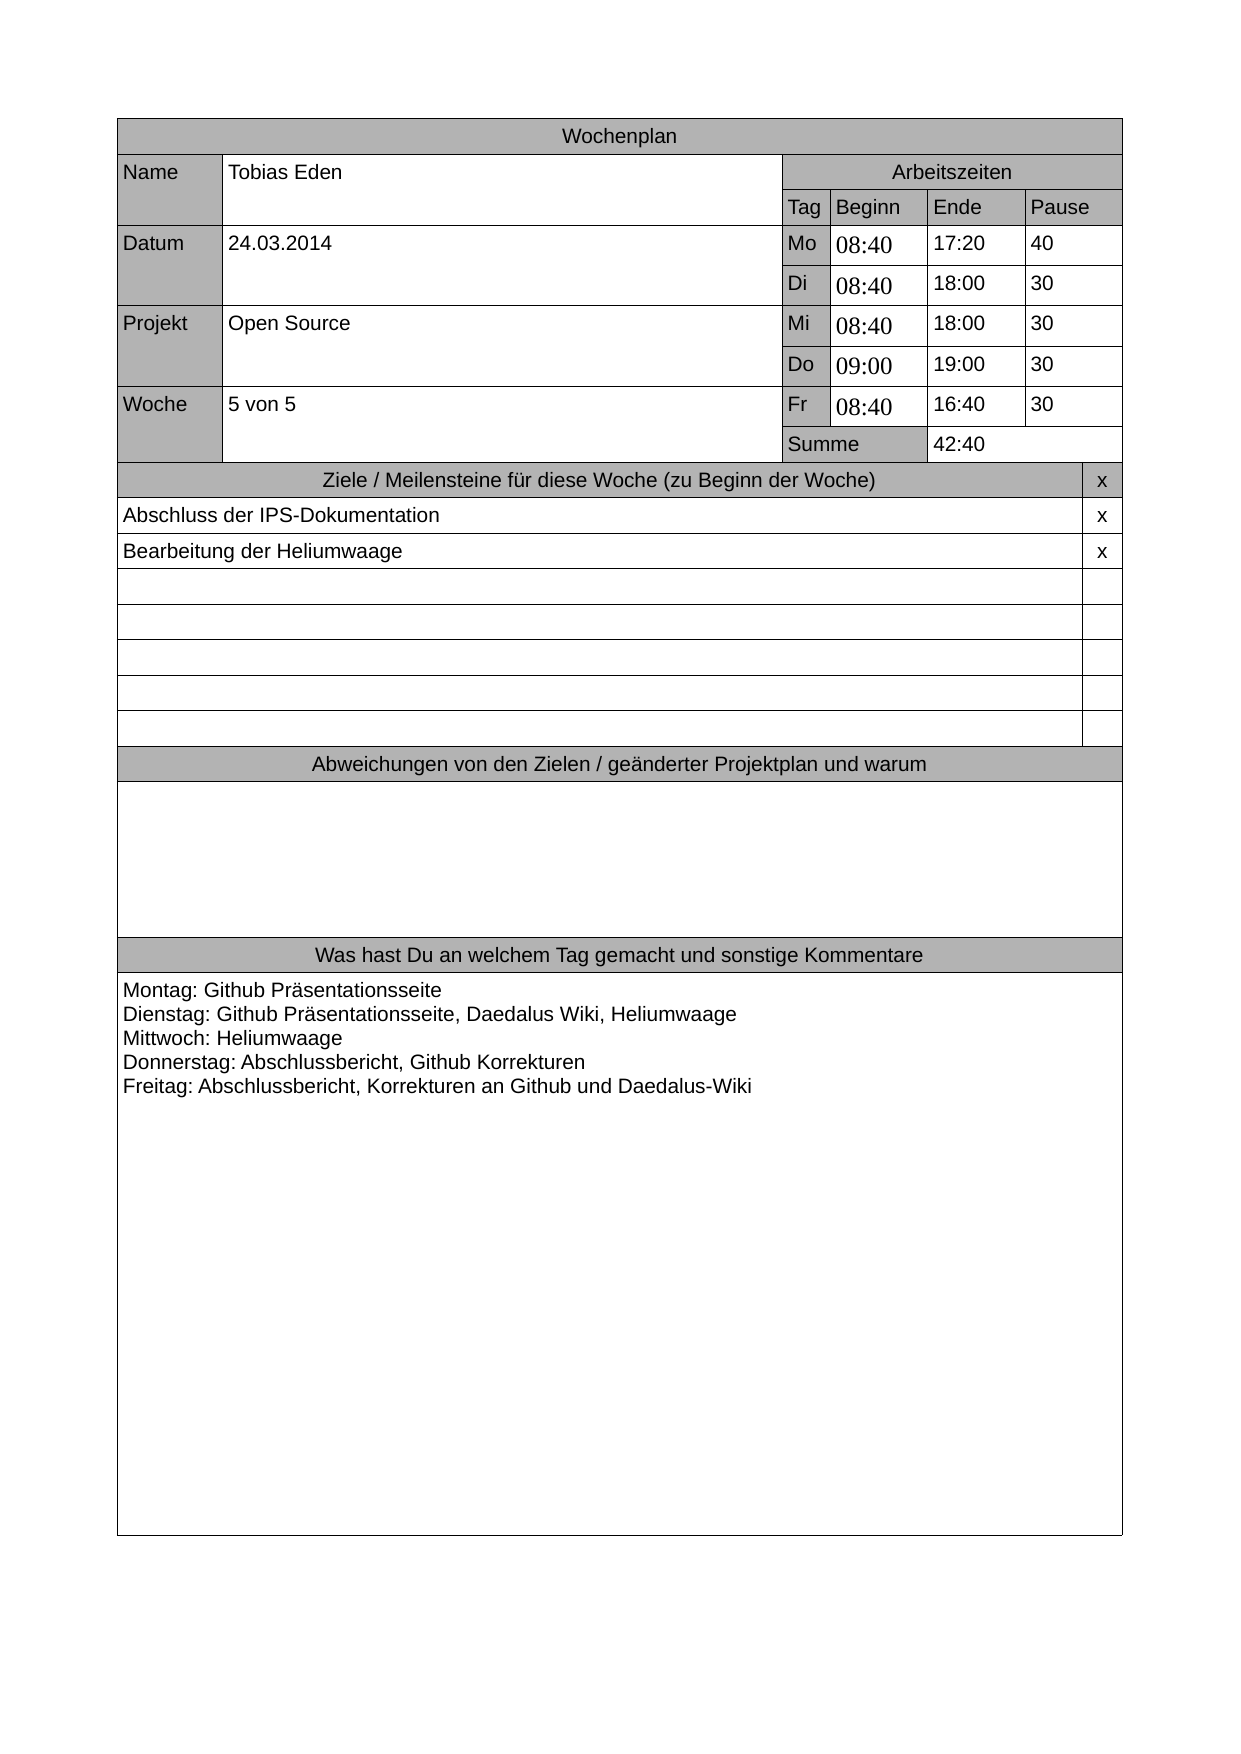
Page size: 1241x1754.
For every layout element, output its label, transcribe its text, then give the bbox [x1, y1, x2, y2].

table_cell [118, 782, 1122, 937]
table_cell Ziele / Meilensteine für diese Woche (zu Beginn der Woche) [118, 463, 1082, 497]
table_cell Datum [118, 226, 222, 305]
table_cell 16:40 [928, 387, 1025, 426]
table_cell Tag [783, 190, 830, 225]
table_cell x [1083, 498, 1122, 533]
table_cell Abschluss der IPS-Dokumentation [118, 498, 1082, 533]
table_cell 30 [1026, 387, 1122, 426]
table_cell Bearbeitung der Heliumwaage [118, 534, 1082, 568]
table_cell 5 von 5 [223, 387, 782, 462]
table_cell Open Source [223, 306, 782, 386]
table_cell x [1083, 534, 1122, 568]
table_cell Abweichungen von den Zielen / geänderter Projektplan und warum [118, 747, 1122, 781]
table_header Wochenplan [118, 119, 1122, 154]
table_cell Woche [118, 387, 222, 462]
table_cell Pause [1026, 190, 1122, 225]
table_cell Tobias Eden [223, 155, 782, 225]
table_cell 08:40 [831, 306, 927, 346]
table_cell Was hast Du an welchem Tag gemacht und sonstige Kommentare [118, 938, 1122, 972]
table_cell Name [118, 155, 222, 225]
table_cell 42:40 [928, 427, 1122, 462]
table_cell [1083, 569, 1122, 604]
table_cell Fr [783, 387, 830, 426]
table_cell 17:20 [928, 226, 1025, 265]
table_cell 18:00 [928, 266, 1025, 305]
table_cell 18:00 [928, 306, 1025, 346]
table_cell Mo [783, 226, 830, 265]
table_cell 40 [1026, 226, 1122, 265]
table_cell Montag: Github Präsentationsseite Dienstag: Github Präsentationsseite, Daedalus Wiki, Heliumwaage Mittwoch: Heliumwaage Donnerstag: Abschlussbericht, Github Korrekturen Freitag: Abschlussbericht, Korrekturen an Github und Daedalus-Wiki [118, 973, 1122, 1535]
table_cell x [1083, 463, 1122, 497]
table_cell Di [783, 266, 830, 305]
table_cell Do [783, 347, 830, 386]
table_cell Mi [783, 306, 830, 346]
table_cell Projekt [118, 306, 222, 386]
table_cell [1083, 711, 1122, 746]
table_cell 08:40 [831, 387, 927, 426]
table_cell 09:00 [831, 347, 927, 386]
table_cell 19:00 [928, 347, 1025, 386]
table_cell 30 [1026, 347, 1122, 386]
table_cell [1083, 605, 1122, 639]
table_cell Ende [928, 190, 1025, 225]
table_cell 30 [1026, 306, 1122, 346]
table_cell [118, 605, 1082, 639]
table_cell [118, 711, 1082, 746]
table_cell [1083, 676, 1122, 710]
table_cell 24.03.2014 [223, 226, 782, 305]
table_cell [118, 569, 1082, 604]
table_cell Summe [783, 427, 927, 462]
table_cell [1083, 640, 1122, 675]
table_cell 30 [1026, 266, 1122, 305]
table_cell [118, 676, 1082, 710]
table_cell [118, 640, 1082, 675]
table_cell 08:40 [831, 266, 927, 305]
table_cell Beginn [831, 190, 927, 225]
table_cell Arbeitszeiten [783, 155, 1122, 189]
table_cell 08:40 [831, 226, 927, 265]
